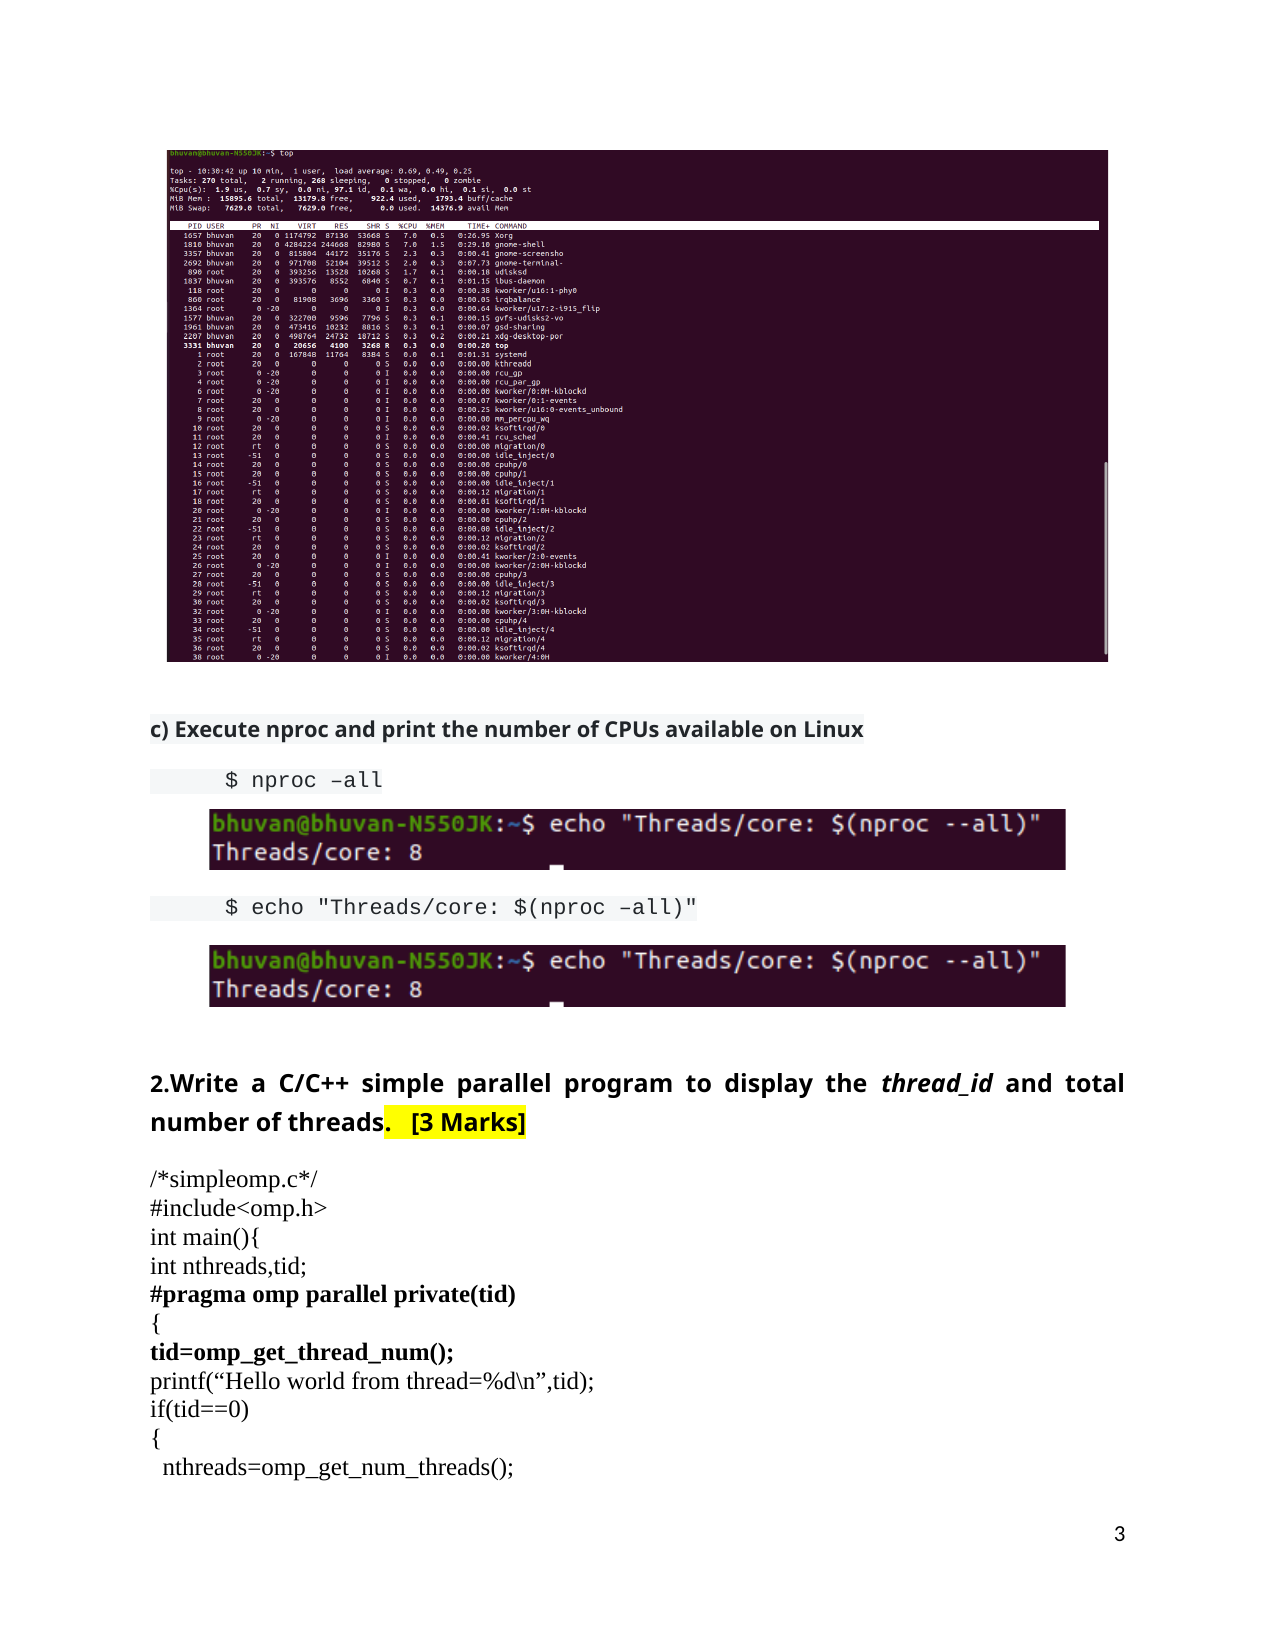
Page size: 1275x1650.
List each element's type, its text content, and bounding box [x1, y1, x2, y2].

text $ echo "Threads/core: $(nproc –all)" [150, 868, 1125, 921]
text printf(“Hello world from thread=%d\n”,tid); [150, 1366, 1125, 1394]
text 2.Write a C/C++ simple parallel program to display the thread_id and total number of threads. [3 Marks] [150, 1065, 1125, 1139]
text int main(){ [150, 1222, 1125, 1251]
picture [209, 945, 1066, 1007]
text { [150, 1423, 1125, 1452]
text /*simpleomp.c*/ [150, 1164, 1125, 1193]
text nthreads=omp_get_num_threads(); [150, 1452, 1125, 1481]
text #pragma omp parallel private(tid) [150, 1279, 1125, 1308]
picture [209, 809, 1066, 870]
text #include<omp.h> [150, 1193, 1125, 1222]
picture [166, 150, 1109, 662]
text tid=omp_get_thread_num(); [150, 1337, 1125, 1366]
text int nthreads,tid; [150, 1251, 1125, 1279]
text { [150, 1308, 1125, 1337]
text $ nproc –all [150, 769, 1125, 794]
text if(tid==0) [150, 1394, 1125, 1423]
text c) Execute nproc and print the number of CPUs available on Linux [150, 714, 1125, 744]
